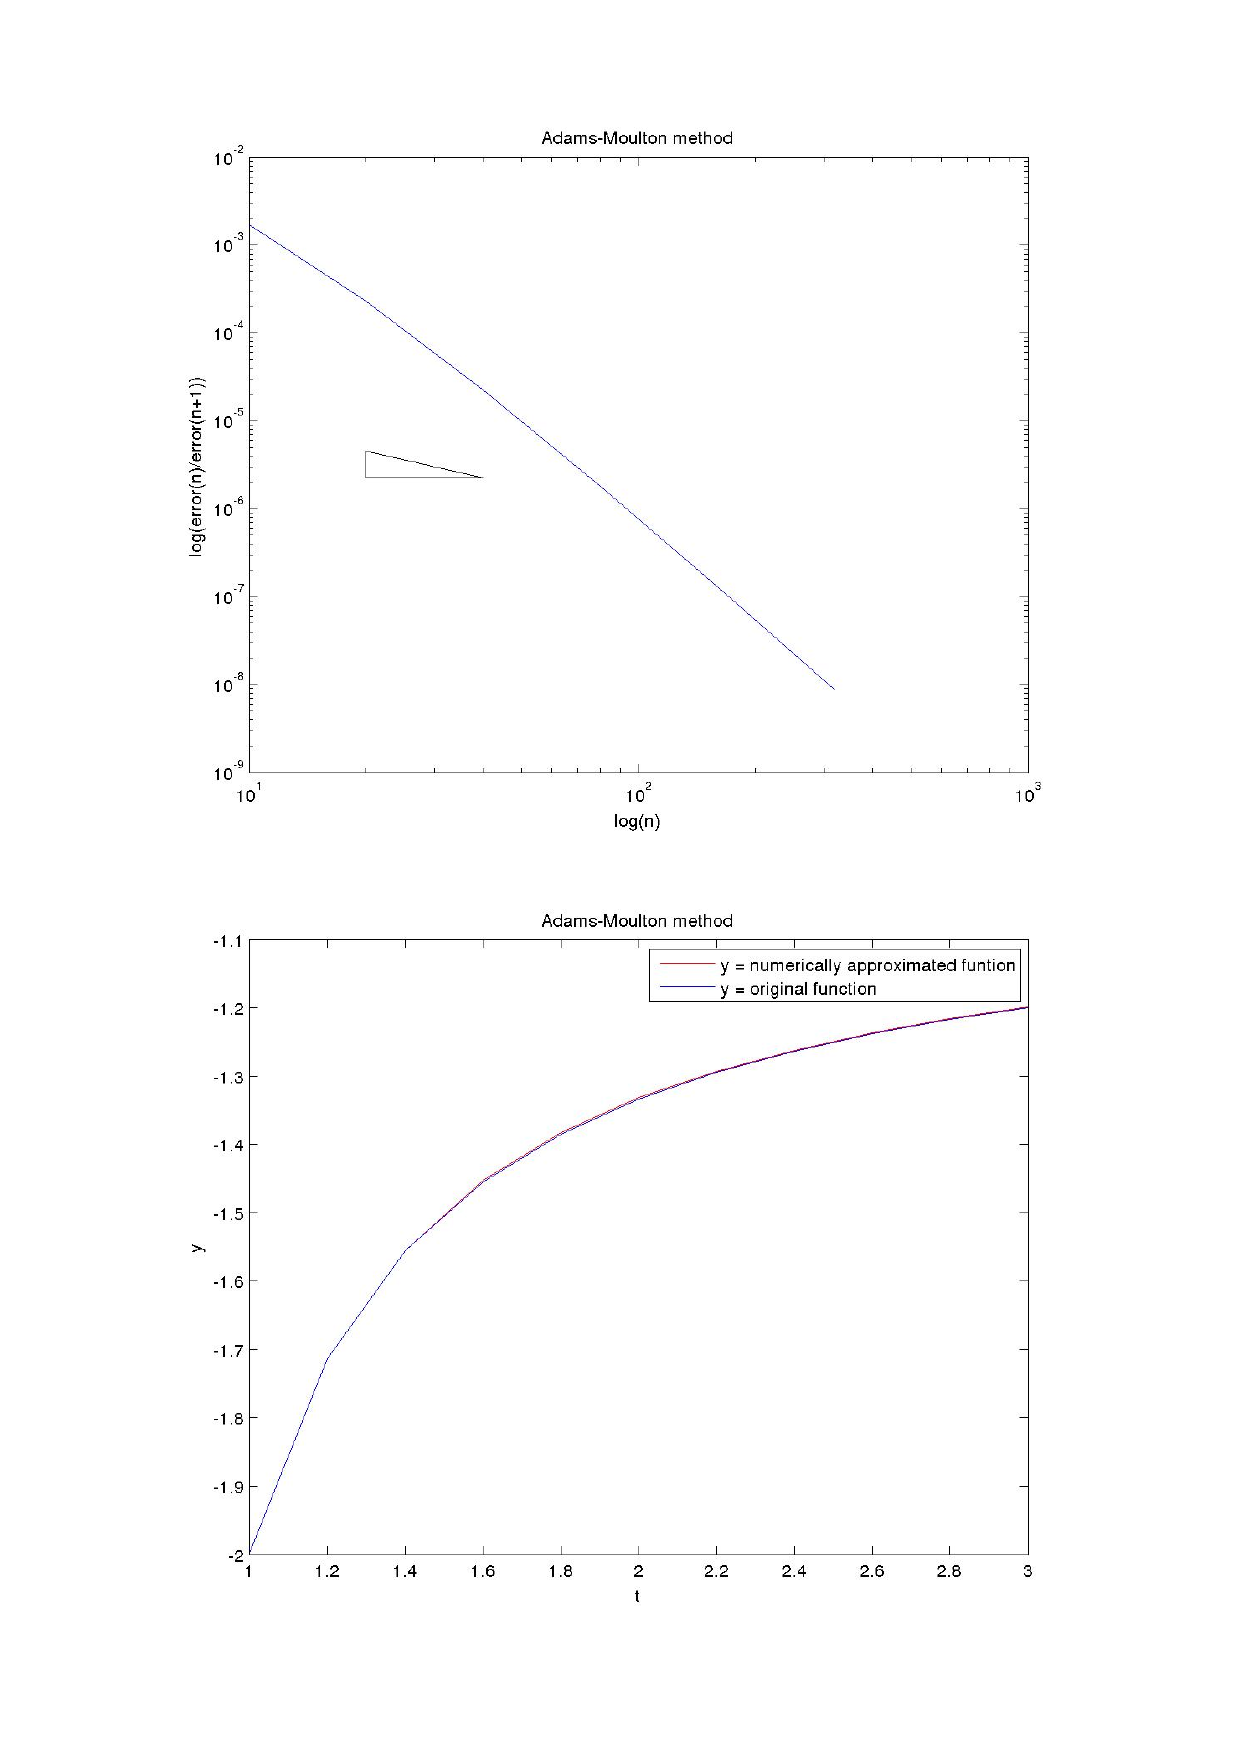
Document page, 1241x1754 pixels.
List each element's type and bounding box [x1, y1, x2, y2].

picture [118, 100, 1123, 855]
picture [118, 882, 1123, 1637]
